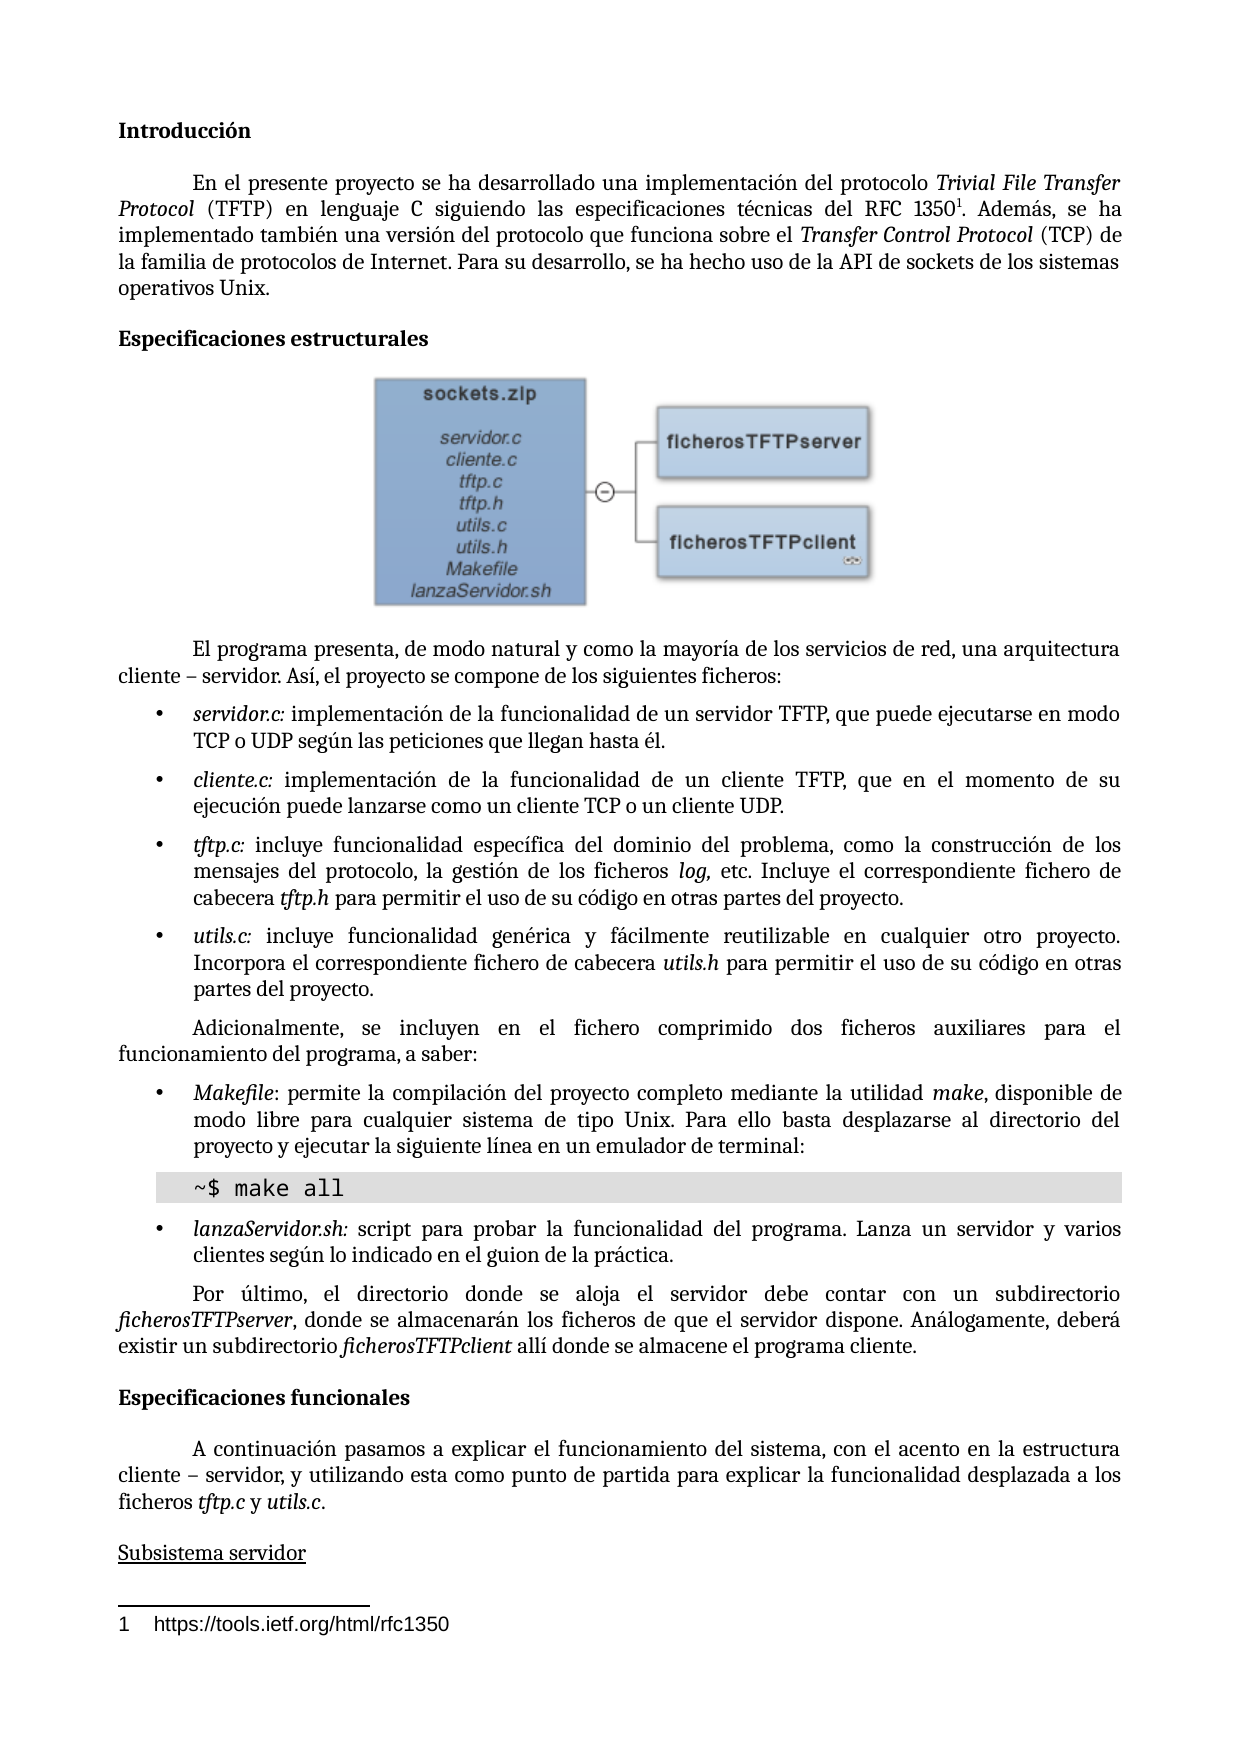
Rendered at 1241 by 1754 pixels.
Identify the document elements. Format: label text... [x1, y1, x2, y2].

text El programa presenta, de modo natural y como la mayoría de los servicios de red, una arquitectura cliente – servidor. Así, el proyecto se compone de los siguientes ficheros: [118, 636, 1122, 689]
text Por último, el directorio donde se aloja el servidor debe contar con un subdirectorio ficherosTFTPserver, donde se almacenarán los ficheros de que el servidor dispone. Análogamente, deberá existir un subdirectorio ficherosTFTPclient allí donde se almacene el programa cliente. [118, 1281, 1122, 1359]
list Makefile: permite la compilación del proyecto completo mediante la utilidad make, disponible de modo libre para cualquier sistema de tipo Unix. Para ello basta desplazarse al directorio del proyecto y ejecutar la siguiente línea en un emulador de terminal: [156, 1080, 1122, 1159]
text Especificaciones funcionales [118, 1384, 1122, 1411]
list lanzaServidor.sh: script para probar la funcionalidad del programa. Lanza un servidor y varios clientes según lo indicado en el guion de la práctica. [156, 1215, 1122, 1268]
text Especificaciones estructurales [118, 326, 1122, 353]
list servidor.c: implementación de la funcionalidad de un servidor TFTP, que puede ejecutarse en modo TCP o UDP según las peticiones que llegan hasta él. [156, 701, 1122, 754]
text Introducción [118, 118, 1122, 144]
list ~$ make all [156, 1172, 1122, 1203]
text Subsistema servidor [118, 1540, 1122, 1566]
text Adicionalmente, se incluyen en el fichero comprimido dos ficheros auxiliares para el funcionamiento del programa, a saber: [118, 1015, 1122, 1067]
list cliente.c: implementación de la funcionalidad de un cliente TFTP, que en el momento de su ejecución puede lanzarse como un cliente TCP o un cliente UDP. [156, 766, 1122, 819]
text En el presente proyecto se ha desarrollado una implementación del protocolo Trivial File Transfer Protocol (TFTP) en lenguaje C siguiendo las especificaciones técnicas del RFC 1350. Además, se ha implementado también una versión del protocolo que funciona sobre el Transfer Control Protocol (TCP) de la familia de protocolos de Internet. Para su desarrollo, se ha hecho uso de la API de sockets de los sistemas operativos Unix. [118, 169, 1122, 301]
list tftp.c: incluye funcionalidad específica del dominio del problema, como la construcción de los mensajes del protocolo, la gestión de los ficheros log, etc. Incluye el correspondiente fichero de cabecera tftp.h para permitir el uso de su código en otras partes del proyecto. [156, 832, 1122, 911]
text https://tools.ietf.org/html/rfc1350 [118, 1612, 1122, 1636]
text A continuación pasamos a explicar el funcionamiento del sistema, con el acento en la estructura cliente – servidor, y utilizando esta como punto de partida para explicar la funcionalidad desplazada a los ficheros tftp.c y utils.c. [118, 1436, 1122, 1515]
picture [372, 371, 893, 624]
list utils.c: incluye funcionalidad genérica y fácilmente reutilizable en cualquier otro proyecto. Incorpora el correspondiente fichero de cabecera utils.h para permitir el uso de su código en otras partes del proyecto. [156, 923, 1122, 1002]
